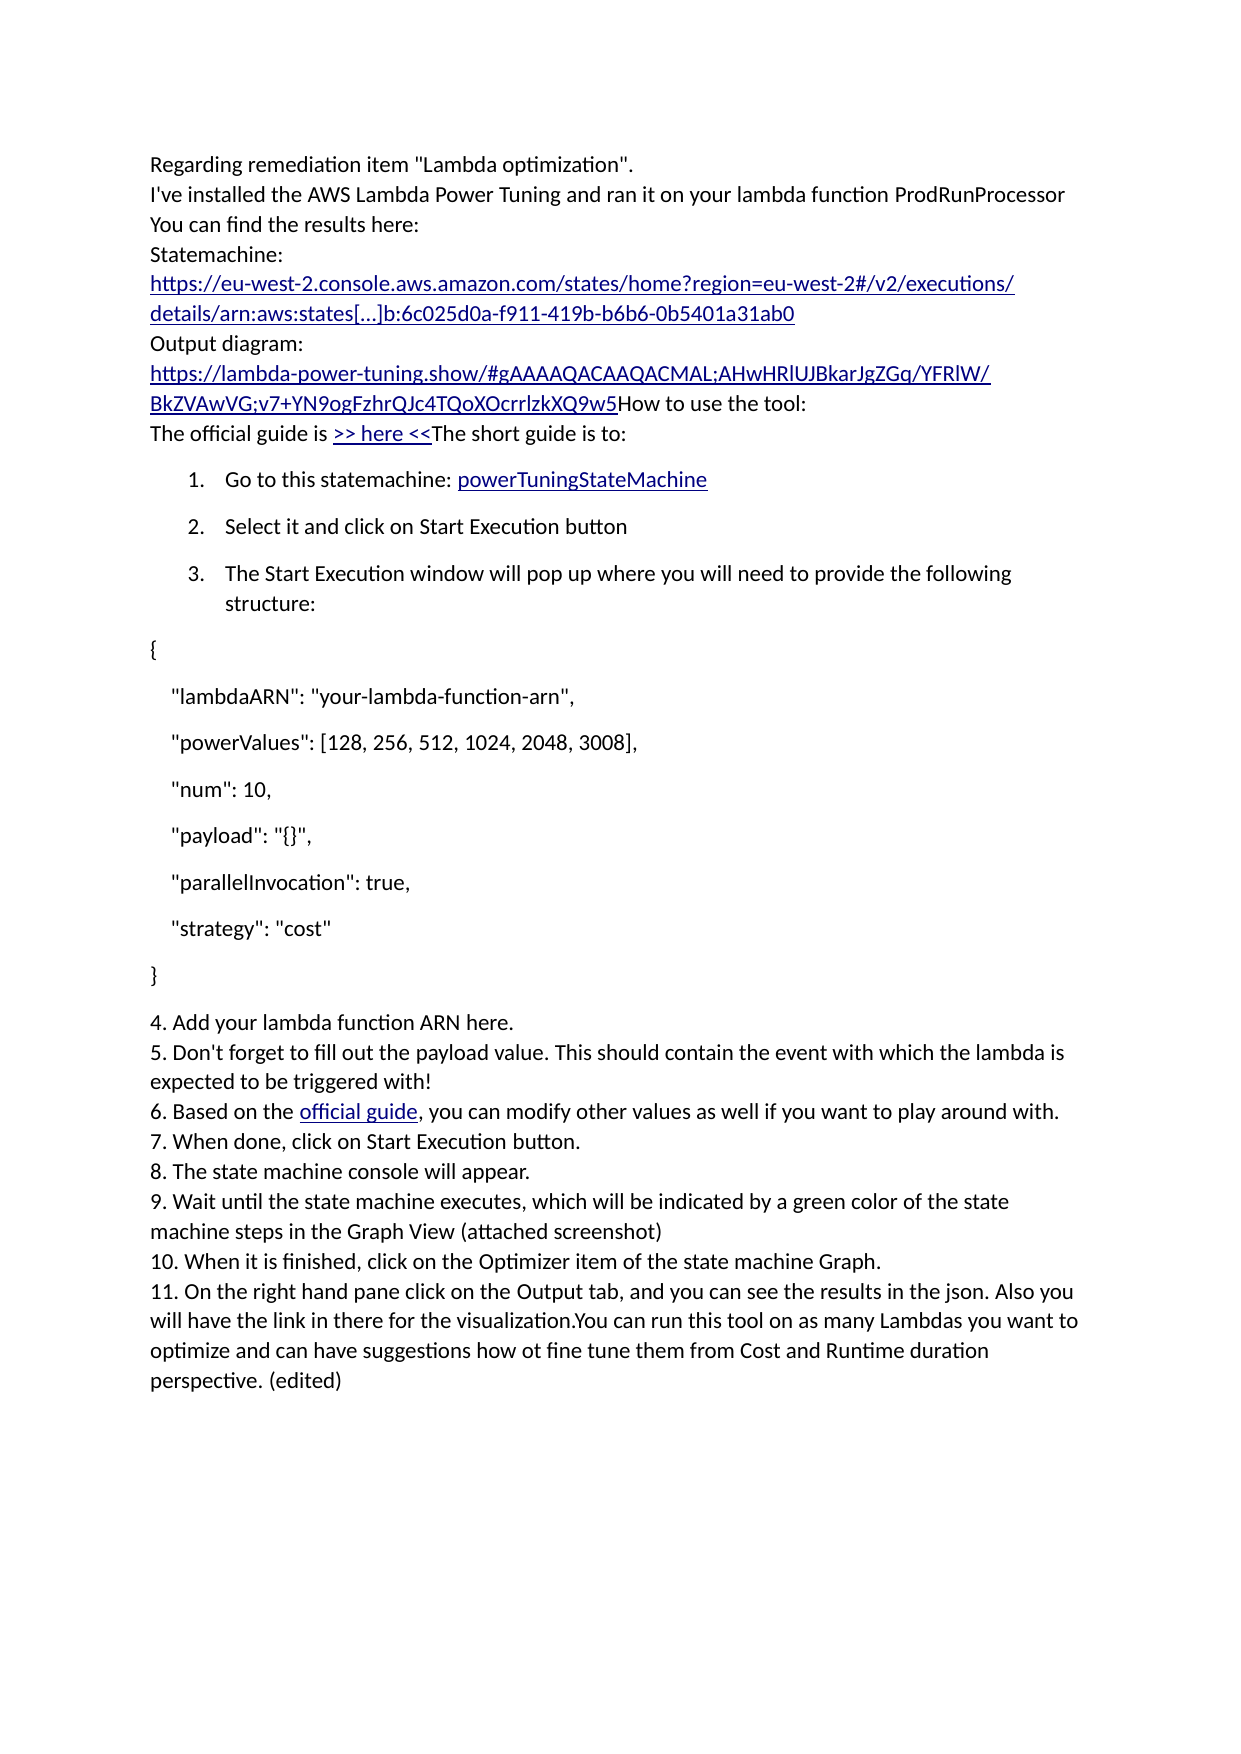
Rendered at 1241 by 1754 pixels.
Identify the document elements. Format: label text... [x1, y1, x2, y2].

text "strategy": "cost" [150, 914, 1090, 943]
list Go to this statemachine: powerTuningStateMachine [187, 466, 1090, 494]
text "parallelInvocation": true, [150, 868, 1090, 896]
text } [150, 961, 1090, 989]
text "powerValues": [128, 256, 512, 1024, 2048, 3008], [150, 728, 1090, 756]
list The Start Execution window will pop up where you will need to provide the following structure: [187, 559, 1090, 617]
text "lambdaARN": "your-lambda-function-arn", [150, 682, 1090, 710]
text "num": 10, [150, 775, 1090, 803]
text 4. Add your lambda function ARN here. 5. Don't forget to fill out the payload value. This should contain the event with which the lambda is expected to be triggered with! 6. Based on the official guide, you can modify other values as well if you want to play around with. 7. When done, click on Start Execution button. 8. The state machine console will appear. 9. Wait until the state machine executes, which will be indicated by a green color of the state machine steps in the Graph View (attached screenshot) 10. When it is finished, click on the Optimizer item of the state machine Graph. 11. On the right hand pane click on the Output tab, and you can see the results in the json. Also you will have the link in there for the visualization.You can run this tool on as many Lambdas you want to optimize and can have suggestions how ot fine tune them from Cost and Runtime duration perspective. (edited) [150, 1008, 1090, 1394]
list Select it and click on Start Execution button [187, 512, 1090, 540]
text Regarding remediation item "Lambda optimization". I've installed the AWS Lambda Power Tuning and ran it on your lambda function ProdRunProcessor You can find the results here: Statemachine: https://eu-west-2.console.aws.amazon.com/states/home?region=eu-west-2#/v2/executions/details/arn:aws:states[…]b:6c025d0a-f911-419b-b6b6-0b5401a31ab0 Output diagram: https://lambda-power-tuning.show/#gAAAAQACAAQACMAL;AHwHRlUJBkarJgZGq/YFRlW/BkZVAwVG;v7+YN9ogFzhrQJc4TQoXOcrrlzkXQ9w5How to use the tool: The official guide is >> here <<The short guide is to: [150, 150, 1090, 447]
text { [150, 635, 1090, 663]
text "payload": "{}", [150, 821, 1090, 849]
